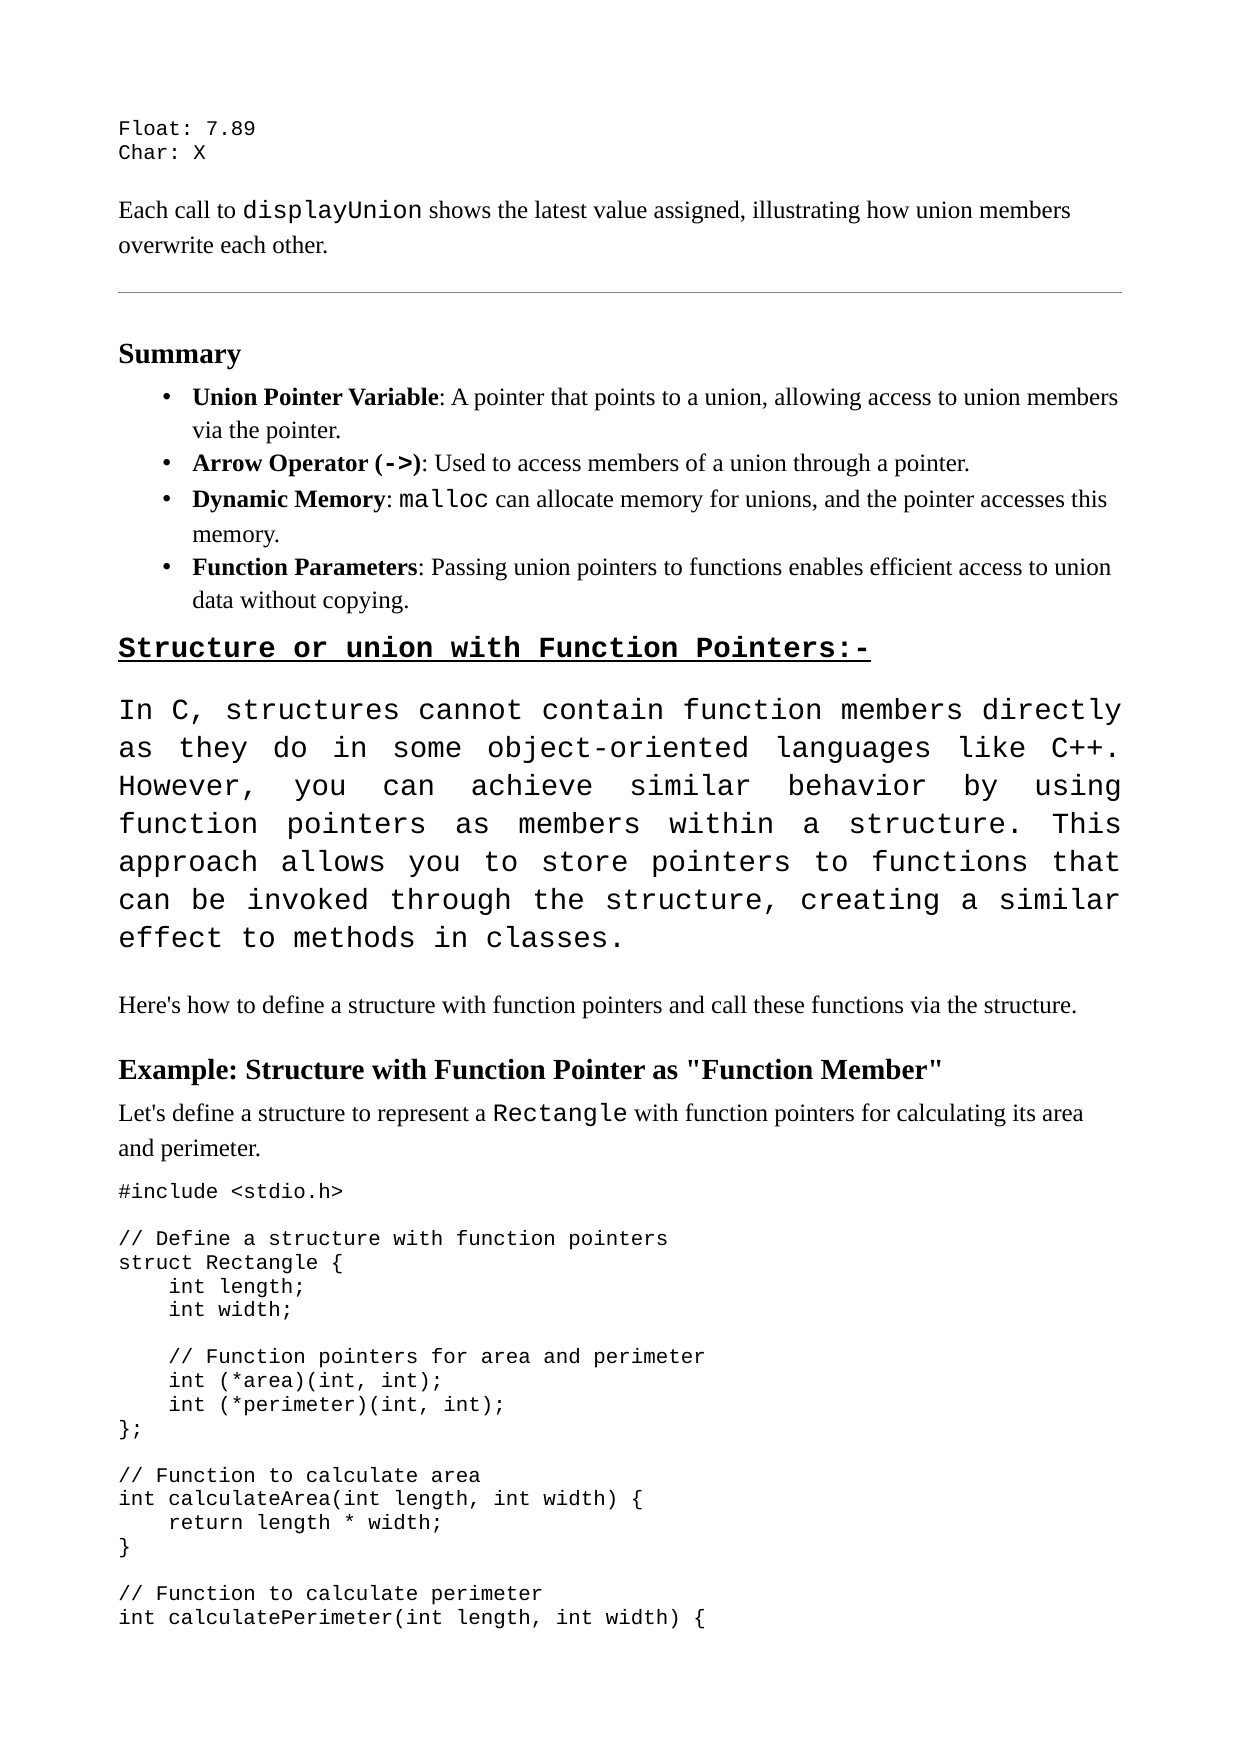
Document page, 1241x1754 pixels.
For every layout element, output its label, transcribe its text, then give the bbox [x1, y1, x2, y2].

text int length; [118, 1276, 1122, 1299]
text int width; [118, 1299, 1122, 1323]
text }; [118, 1417, 1122, 1441]
text // Define a structure with function pointers [118, 1228, 1122, 1252]
text // Function pointers for area and perimeter [118, 1347, 1122, 1370]
text Structure or union with Function Pointers:- [118, 633, 1122, 666]
text // Function to calculate area [118, 1465, 1122, 1488]
text struct Rectangle { [118, 1252, 1122, 1276]
text } [118, 1536, 1122, 1559]
text int calculatePerimeter(int length, int width) { [118, 1607, 1122, 1630]
list Arrow Operator (->): Used to access members of a union through a pointer. [162, 448, 1122, 479]
text Here's how to define a structure with function pointers and call these functions via the structure. [118, 990, 1122, 1019]
subtitle Summary [118, 336, 1122, 370]
text int (*area)(int, int); [118, 1370, 1122, 1394]
text return length * width; [118, 1512, 1122, 1536]
text Let's define a structure to represent a Rectangle with function pointers for calculating its area and perimeter. [118, 1098, 1122, 1162]
text #include <stdio.h> [118, 1181, 1122, 1205]
subtitle Example: Structure with Function Pointer as "Function Member" [118, 1052, 1122, 1086]
text In C, structures cannot contain function members directly as they do in some object-oriented languages like C++. However, you can achieve similar behavior by using function pointers as members within a structure. This approach allows you to store pointers to functions that can be invoked through the structure, creating a similar effect to methods in classes. [118, 695, 1122, 956]
list Union Pointer Variable: A pointer that points to a union, allowing access to union members via the pointer. [162, 382, 1122, 444]
text Float: 7.89 [118, 118, 1122, 142]
text int (*perimeter)(int, int); [118, 1394, 1122, 1417]
text Each call to displayUnion shows the latest value assigned, illustrating how union members overwrite each other. [118, 195, 1122, 259]
list Function Parameters: Passing union pointers to functions enables efficient access to union data without copying. [162, 552, 1122, 614]
text Char: X [118, 142, 1122, 165]
list Dynamic Memory: malloc can allocate memory for unions, and the pointer accesses this memory. [162, 484, 1122, 548]
text // Function to calculate perimeter [118, 1583, 1122, 1607]
text int calculateArea(int length, int width) { [118, 1488, 1122, 1512]
